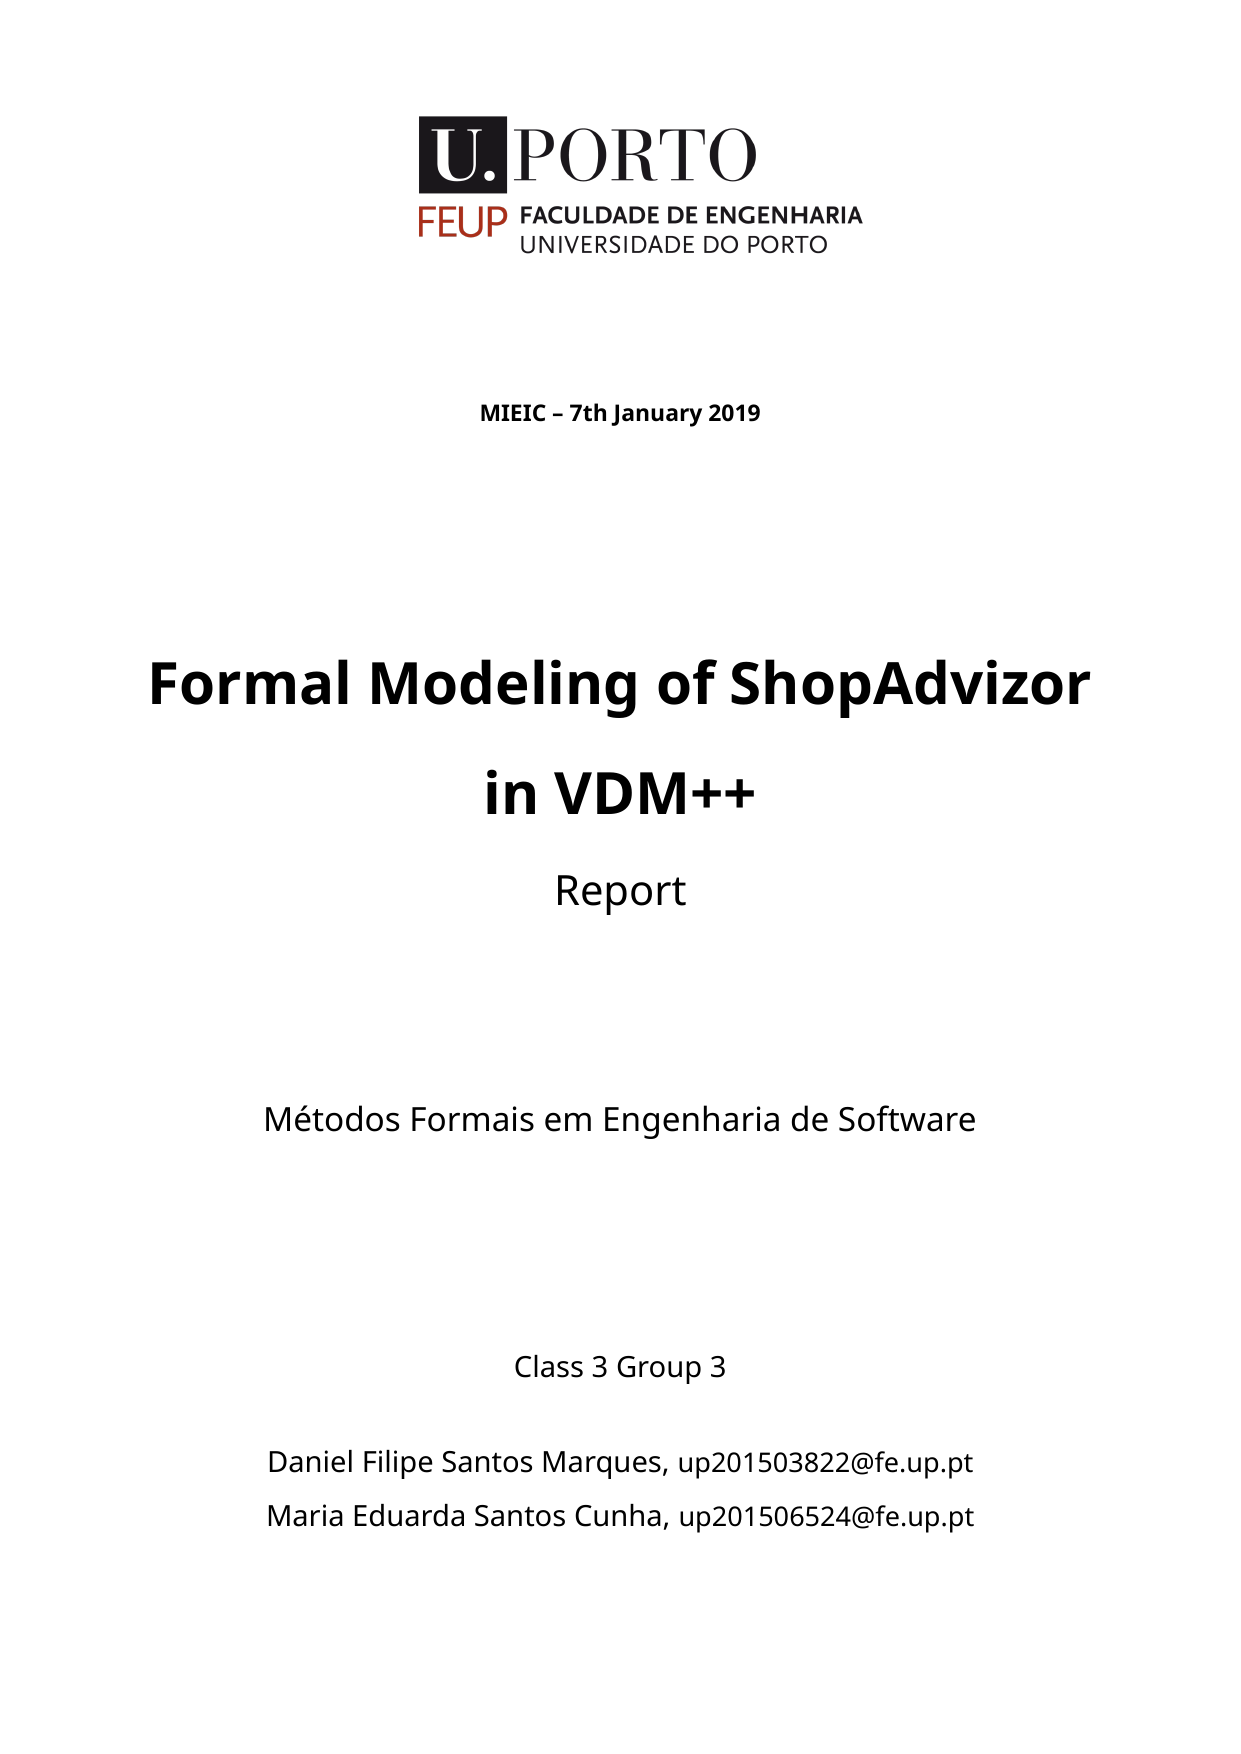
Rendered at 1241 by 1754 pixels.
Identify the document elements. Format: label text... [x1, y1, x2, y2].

text MIEIC – 7th January 2019 [118, 397, 1122, 428]
text Formal Modeling of ShopAdvizor in VDM++ [118, 642, 1122, 831]
text Métodos Formais em Engenharia de Software [118, 1096, 1122, 1142]
text Report [118, 861, 1122, 918]
text Class 3 Group 3 [118, 1347, 1122, 1386]
text Maria Eduarda Santos Cunha, up201506524@fe.up.pt [118, 1496, 1122, 1535]
picture [410, 108, 872, 260]
text Daniel Filipe Santos Marques, up201503822@fe.up.pt [118, 1441, 1122, 1481]
